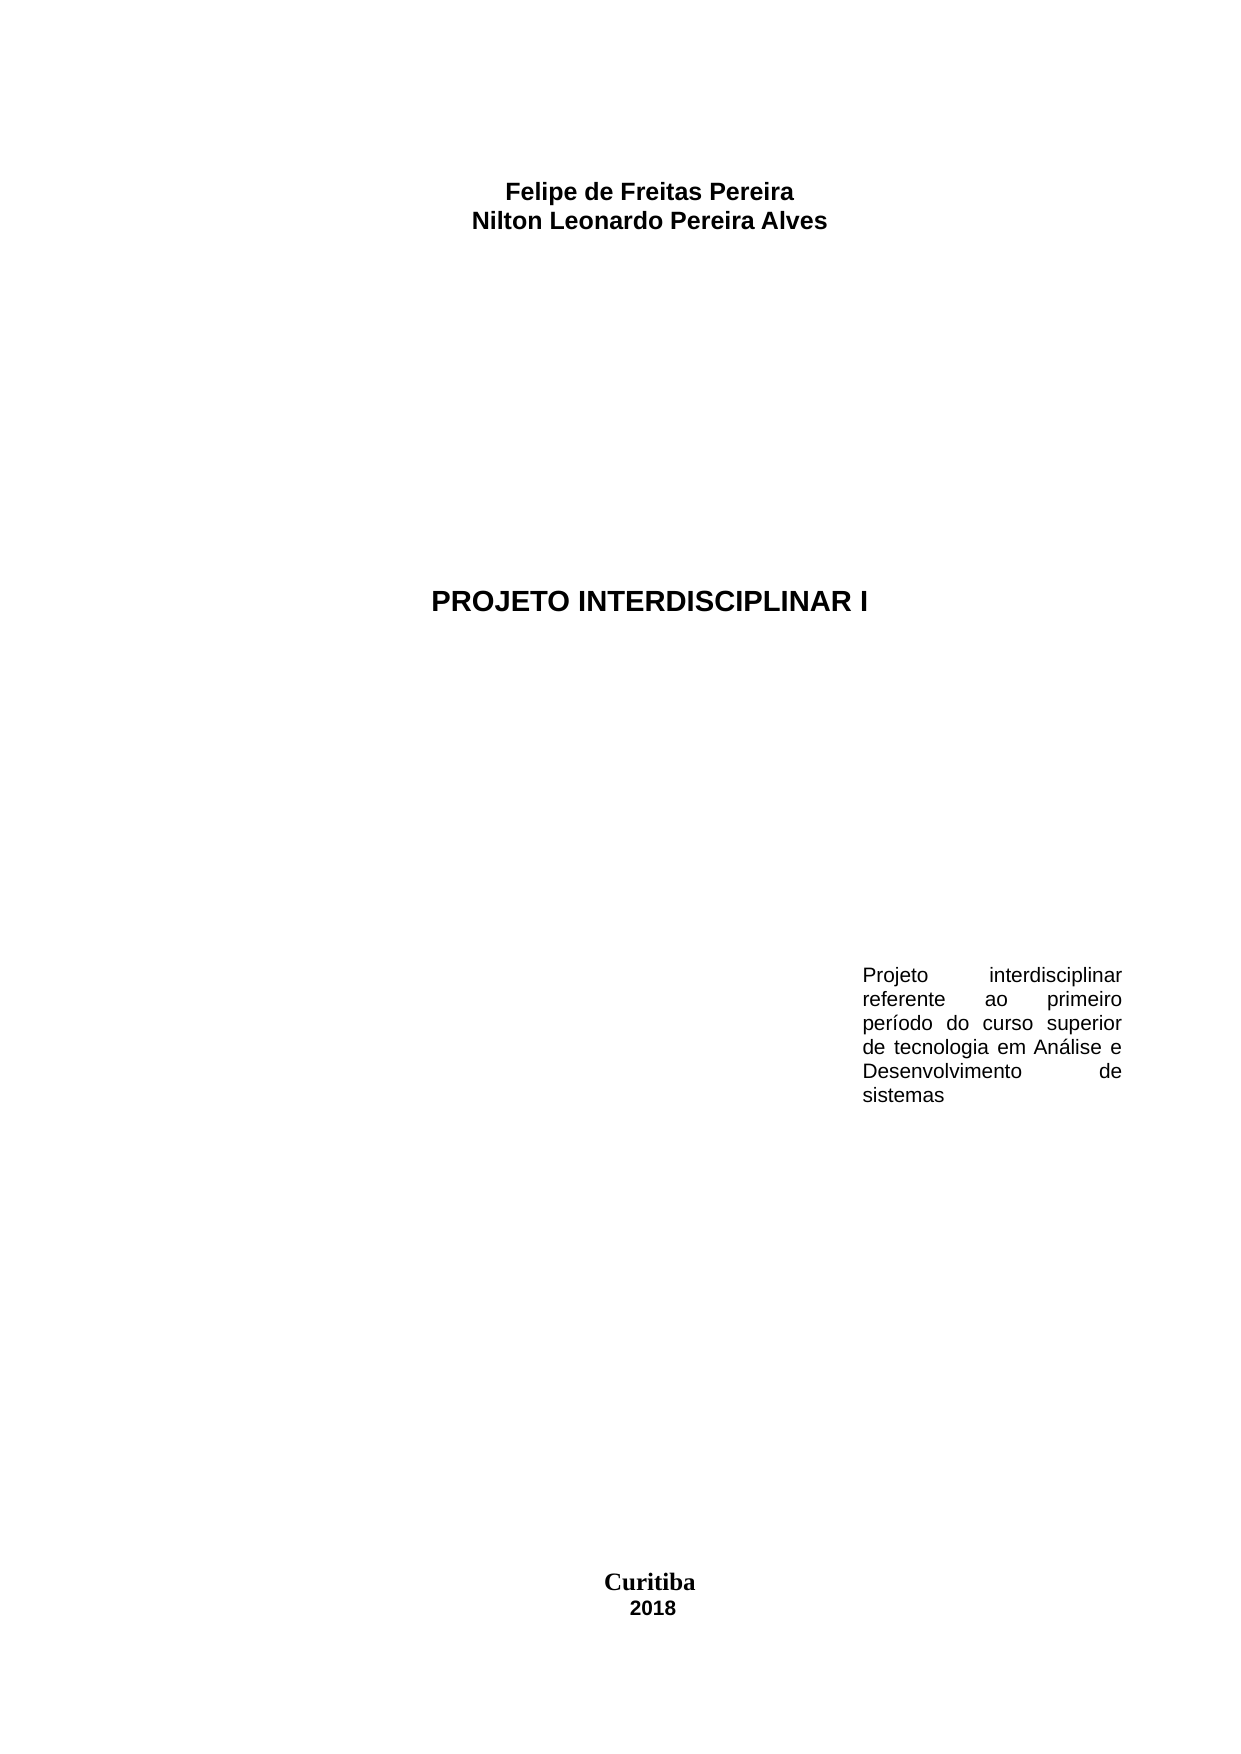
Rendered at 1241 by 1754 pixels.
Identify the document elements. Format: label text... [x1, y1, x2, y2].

text Felipe de Freitas Pereira [177, 177, 1122, 206]
text Nilton Leonardo Pereira Alves [177, 206, 1122, 235]
text Projeto interdisciplinar referente ao primeiro período do curso superior de tecnologia em Análise e Desenvolvimento de sistemas [862, 963, 1122, 1107]
text Curitiba [177, 1567, 1122, 1596]
text 2018 [183, 1596, 1122, 1619]
text PROJETO INTERDISCIPLINAR I [177, 584, 1122, 618]
